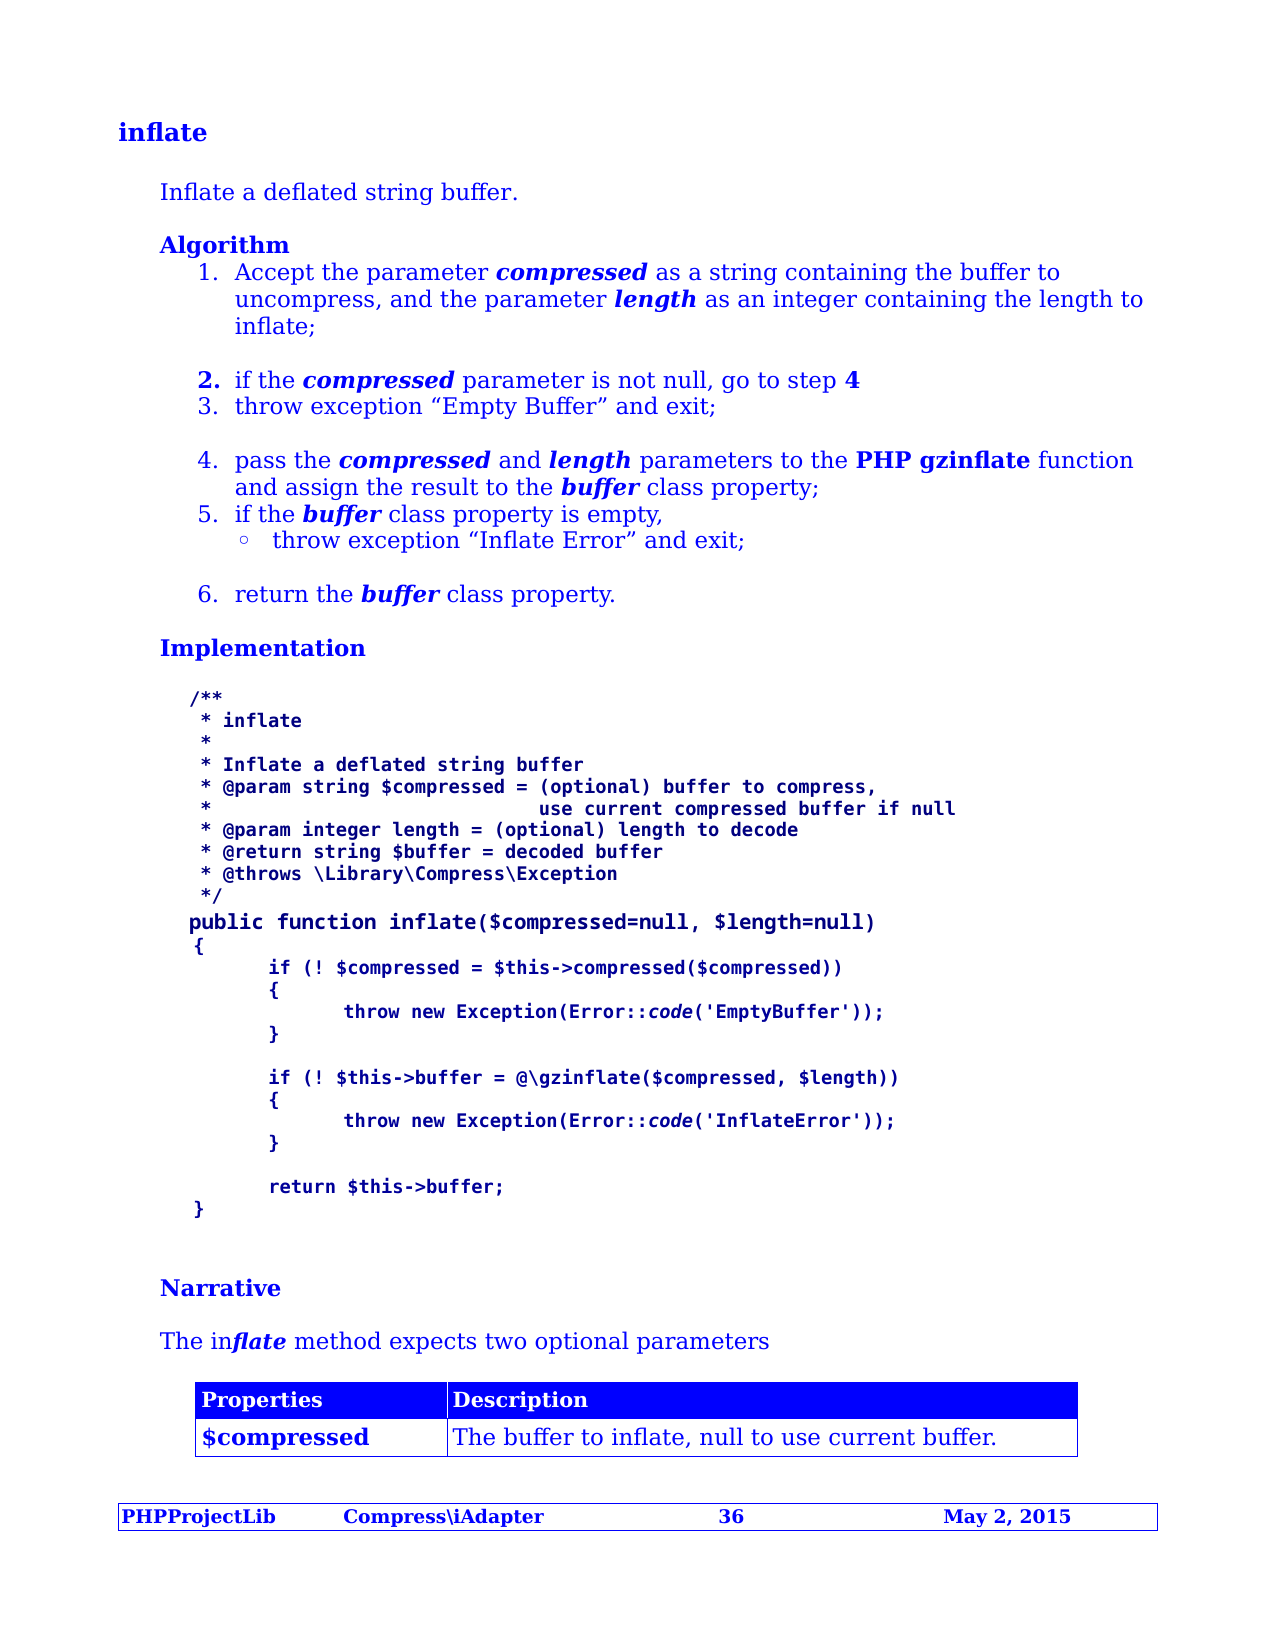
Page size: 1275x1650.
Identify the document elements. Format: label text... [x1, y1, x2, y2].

title inflate [118, 118, 1157, 147]
text { [118, 1088, 1157, 1110]
list throw exception “Empty Buffer” and exit; [197, 393, 1157, 420]
text throw new Exception(Error::code('EmptyBuffer')); [118, 1001, 1157, 1023]
list return the buffer class property. [197, 581, 1157, 608]
list public function inflate($compressed=null, $length=null) [189, 907, 1157, 935]
list Accept the parameter compressed as a string containing the buffer to uncompress, and the parameter length as an integer containing the length to inflate; [197, 259, 1157, 340]
text Implementation [159, 635, 1157, 662]
text if (! $this->buffer = @\gzinflate($compressed, $length)) [118, 1067, 1157, 1088]
text Inflate a deflated string buffer. [159, 179, 1157, 205]
list * @param string $compressed = (optional) buffer to compress, [189, 776, 1157, 798]
list throw exception “Inflate Error” and exit; [234, 528, 1157, 554]
table_cell The buffer to inflate, null to use current buffer. [448, 1419, 1077, 1456]
table_header Description [448, 1383, 1077, 1418]
table_header Properties [196, 1383, 447, 1418]
text { [118, 979, 1157, 1001]
list * [189, 732, 1157, 754]
list pass the compressed and length parameters to the PHP gzinflate function and assign the result to the buffer class property; [197, 447, 1157, 501]
text throw new Exception(Error::code('InflateError')); [118, 1110, 1157, 1132]
text if (! $compressed = $this->compressed($compressed)) [118, 957, 1157, 979]
list if the compressed parameter is not null, go to step 4 [197, 366, 1157, 393]
list * @param integer length = (optional) length to decode [189, 819, 1157, 841]
list * @return string $buffer = decoded buffer [189, 841, 1157, 863]
text } [118, 1198, 1157, 1220]
list */ [189, 885, 1157, 907]
text } [118, 1023, 1157, 1045]
text } [118, 1132, 1157, 1154]
text return $this->buffer; [118, 1176, 1157, 1198]
list * Inflate a deflated string buffer [189, 754, 1157, 776]
list * @throws \Library\Compress\Exception [189, 863, 1157, 885]
list /** [189, 688, 1157, 710]
table_cell $compressed [196, 1419, 447, 1456]
text Algorithm [159, 232, 1157, 259]
text The inflate method expects two optional parameters [159, 1328, 1157, 1355]
list * use current compressed buffer if null [189, 798, 1157, 819]
text { [118, 935, 1157, 957]
text Narrative [159, 1275, 1157, 1302]
list if the buffer class property is empty, [197, 501, 1157, 528]
list * inflate [189, 710, 1157, 732]
